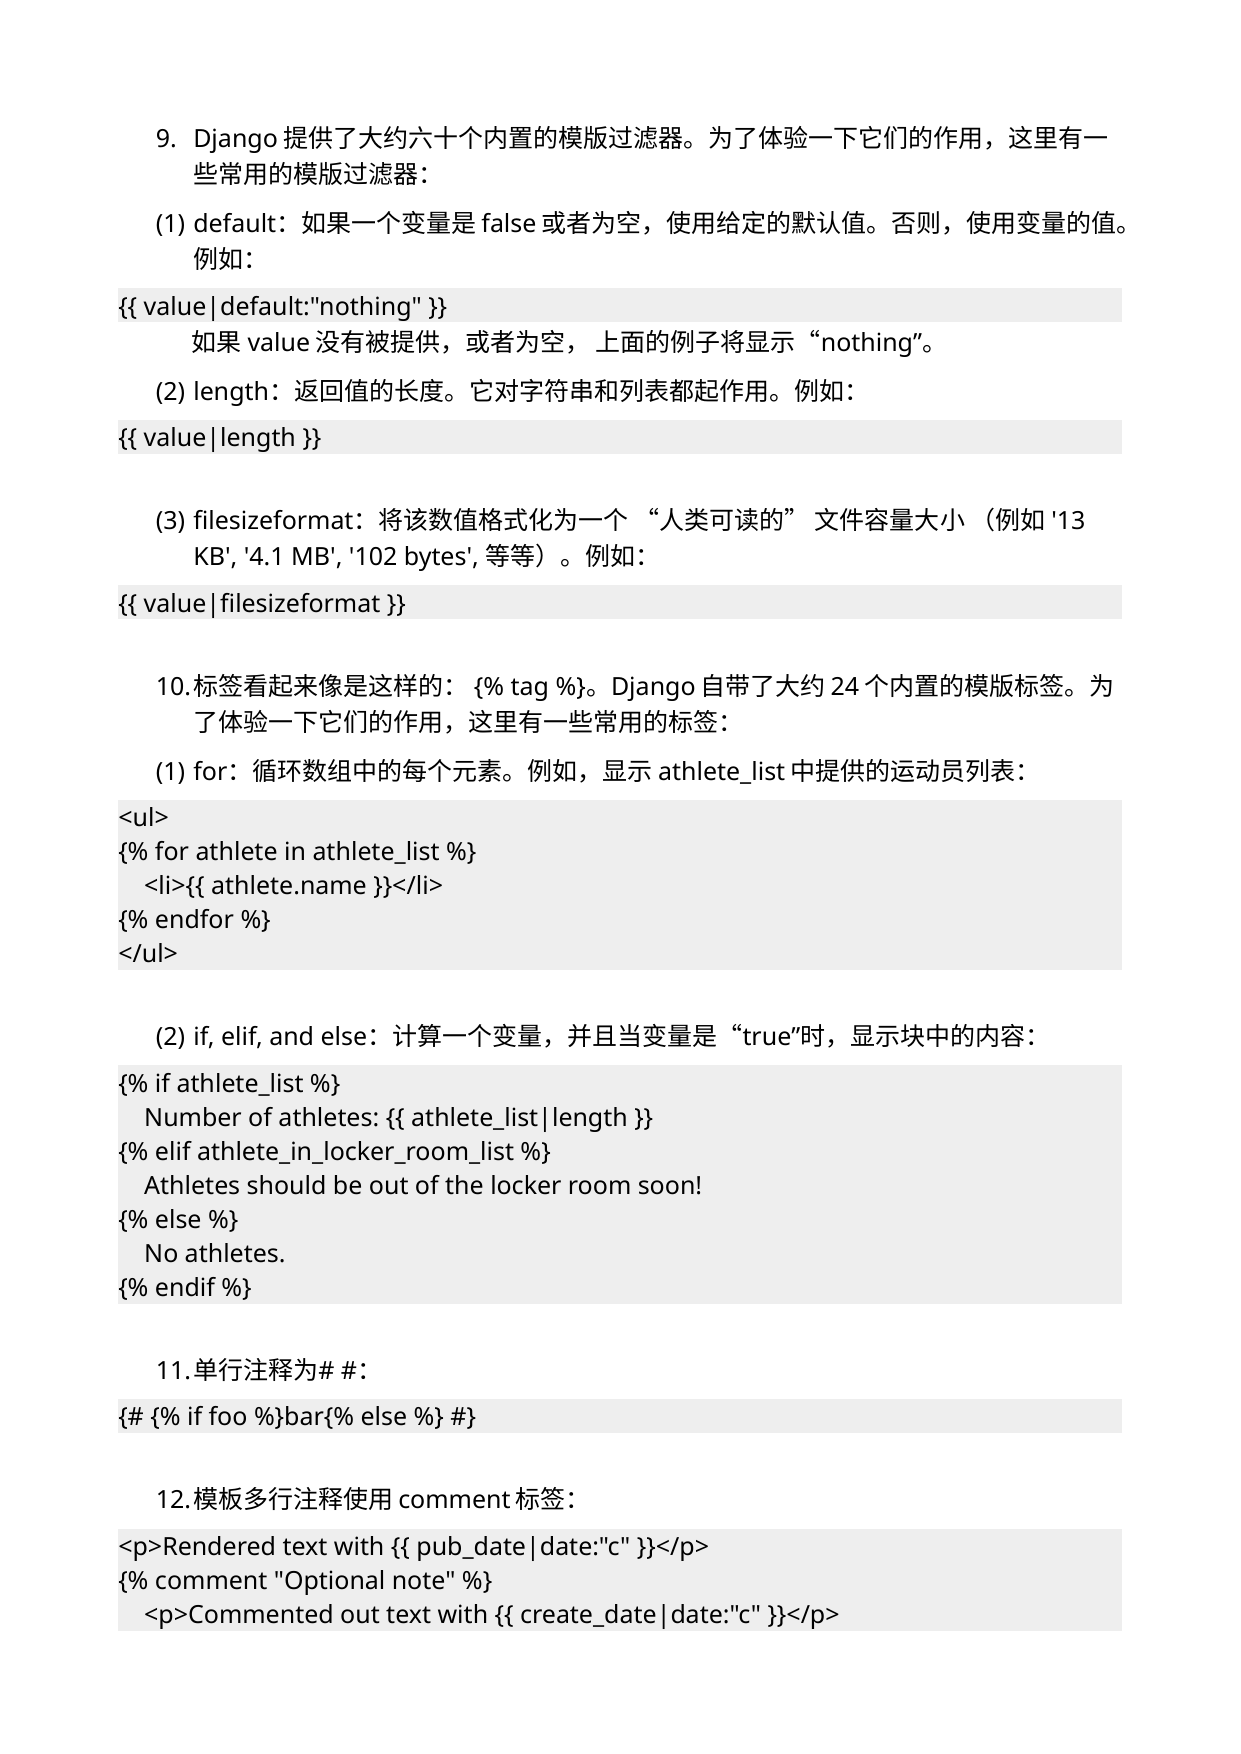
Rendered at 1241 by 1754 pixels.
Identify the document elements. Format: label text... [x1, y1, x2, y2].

list length：返回值的长度。它对字符串和列表都起作用。例如： [156, 371, 1122, 407]
list if, elif, and else：计算一个变量，并且当变量是“true”时，显示块中的内容： [156, 1017, 1122, 1053]
list for：循环数组中的每个元素。例如，显示 athlete_list中提供的运动员列表： [156, 751, 1122, 787]
list filesizeformat：将该数值格式化为一个 “人类可读的” 文件容量大小 （例如 '13 KB', '4.1 MB', '102 bytes', 等等）。例如： [156, 500, 1122, 573]
text 如果 value没有被提供，或者为空， 上面的例子将显示“nothing”。 [118, 322, 1122, 358]
table_header {{ value|default:"nothing" }} [118, 288, 1122, 322]
table_header {% if athlete_list %} Number of athletes: {{ athlete_list|length }} {% elif athlete_in_locker_room_list %} Athletes should be out of the locker room soon! {% else %} No athletes. {% endif %} [118, 1065, 1122, 1304]
table_header {{ value|filesizeformat }} [118, 585, 1122, 619]
list 模板多行注释使用comment标签： [156, 1480, 1122, 1516]
list 单行注释为# #： [156, 1350, 1122, 1387]
table_header <ul> {% for athlete in athlete_list %} <li>{{ athlete.name }}</li> {% endfor %} </ul> [118, 800, 1122, 970]
list default：如果一个变量是false或者为空，使用给定的默认值。否则，使用变量的值。例如： [156, 203, 1122, 276]
table_header {{ value|length }} [118, 420, 1122, 454]
list Django提供了大约六十个内置的模版过滤器。为了体验一下它们的作用，这里有一些常用的模版过滤器： [156, 118, 1122, 191]
table_header {# {% if foo %}bar{% else %} #} [118, 1399, 1122, 1433]
list 标签看起来像是这样的： {% tag %}。Django自带了大约24个内置的模版标签。为了体验一下它们的作用，这里有一些常用的标签： [156, 666, 1122, 738]
table_header <p>Rendered text with {{ pub_date|date:"c" }}</p> {% comment "Optional note" %} <p>Commented out text with {{ create_date|date:"c" }}</p> [118, 1529, 1122, 1631]
